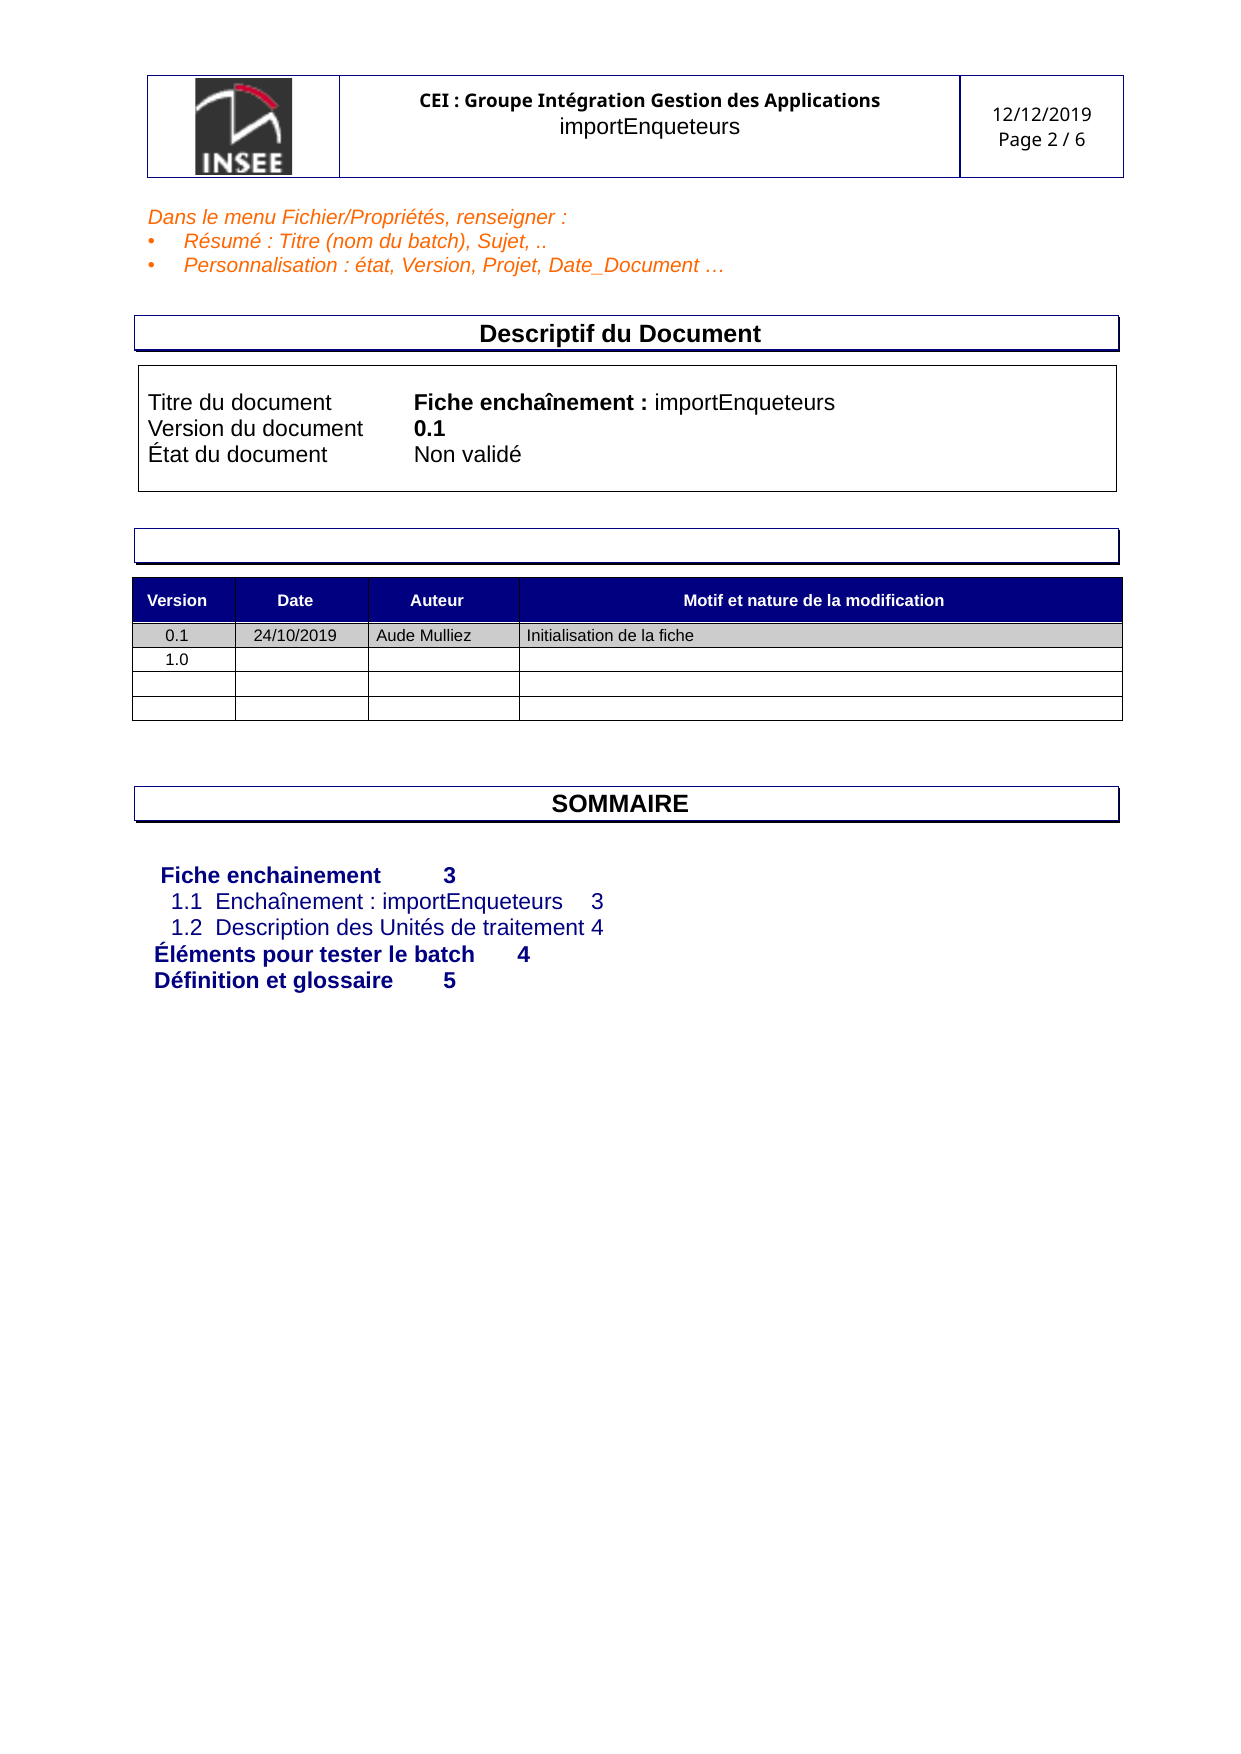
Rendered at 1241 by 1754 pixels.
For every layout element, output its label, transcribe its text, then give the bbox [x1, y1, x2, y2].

table_cell [236, 672, 368, 696]
picture [195, 78, 293, 175]
table_cell [369, 672, 519, 696]
table_header Motif et nature de la modification [520, 578, 1122, 622]
table_cell [520, 648, 1122, 671]
table_cell [369, 697, 519, 720]
table_header Version [133, 578, 235, 622]
table_cell Initialisation de la fiche [520, 624, 1122, 647]
table_cell [236, 648, 368, 671]
text 1.2 Description des Unités de traitement 4 [171, 914, 1122, 941]
table_cell 0.1 [133, 624, 235, 647]
table_cell [369, 648, 519, 671]
text SOMMAIRE [135, 787, 1118, 820]
list Personnalisation : état, Version, Projet, Date_Document … [148, 252, 1122, 277]
table_cell [133, 672, 235, 696]
table_cell [520, 697, 1122, 720]
text Définition et glossaire 5 [148, 967, 1122, 993]
table_cell [133, 697, 235, 720]
text 1.1 Enchaînement : importEnqueteurs 3 [171, 888, 1122, 914]
table_header Date [236, 578, 368, 622]
text Mises à Jour [135, 529, 1118, 562]
text Titre du document Fiche enchaînement : importEnqueteurs [139, 366, 1116, 391]
text Descriptif du Document [135, 316, 1118, 349]
text Éléments pour tester le batch 4 [148, 941, 1122, 967]
table_cell 1.0 [133, 648, 235, 671]
text Version du document 0.1 [139, 391, 1116, 417]
table_header Auteur [369, 578, 519, 622]
table_cell 24/10/2019 [236, 624, 368, 647]
text Fiche enchainement 3 [148, 862, 1122, 888]
text État du document Non validé [139, 417, 1116, 491]
table_cell [236, 697, 368, 720]
list Résumé : Titre (nom du batch), Sujet, .. [148, 228, 1122, 252]
table_cell [520, 672, 1122, 696]
text Dans le menu Fichier/Propriétés, renseigner : [148, 204, 1122, 228]
table_cell Aude Mulliez [369, 624, 519, 647]
